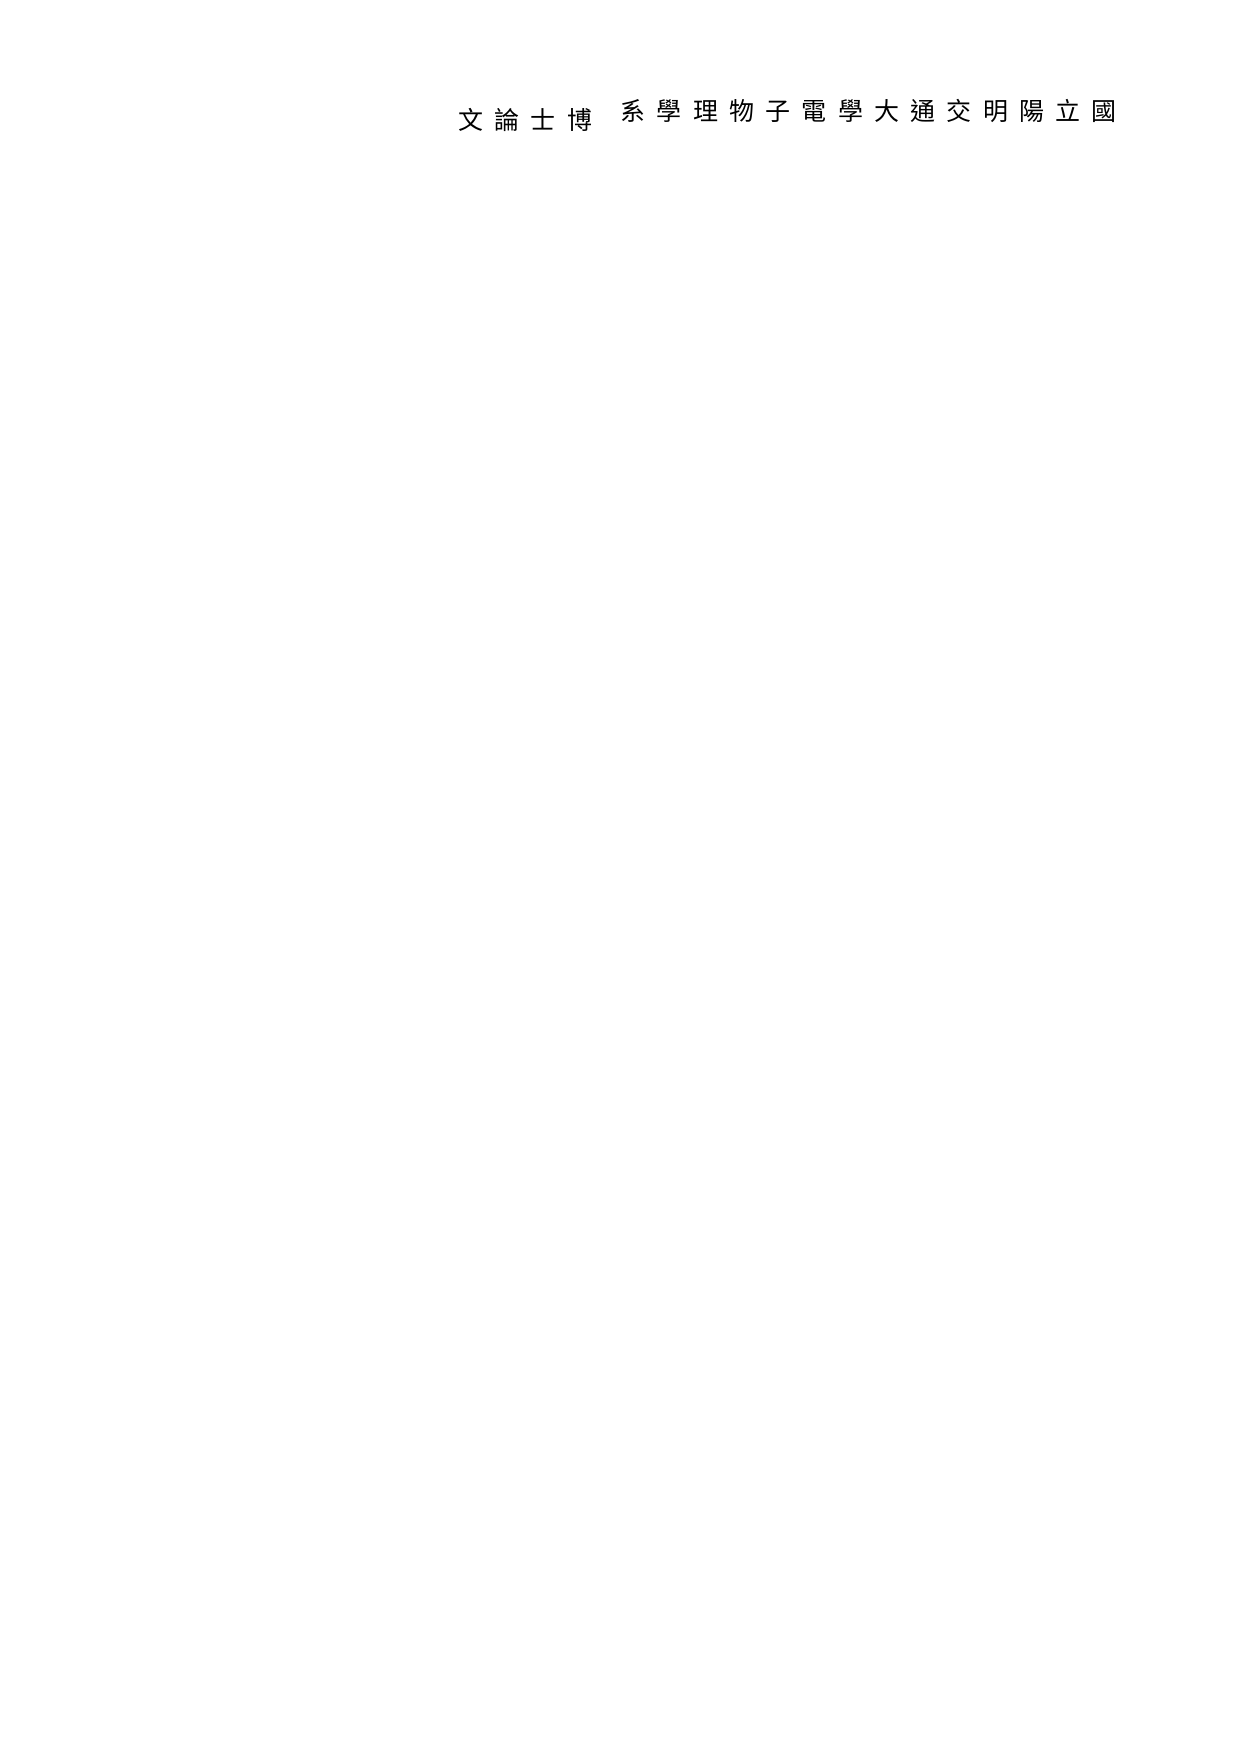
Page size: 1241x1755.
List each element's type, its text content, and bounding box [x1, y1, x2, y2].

table_header 國立陽明交通大學電 子 物 理 學 系 [615, 75, 1122, 165]
table_cell 博士論文 [435, 75, 615, 165]
